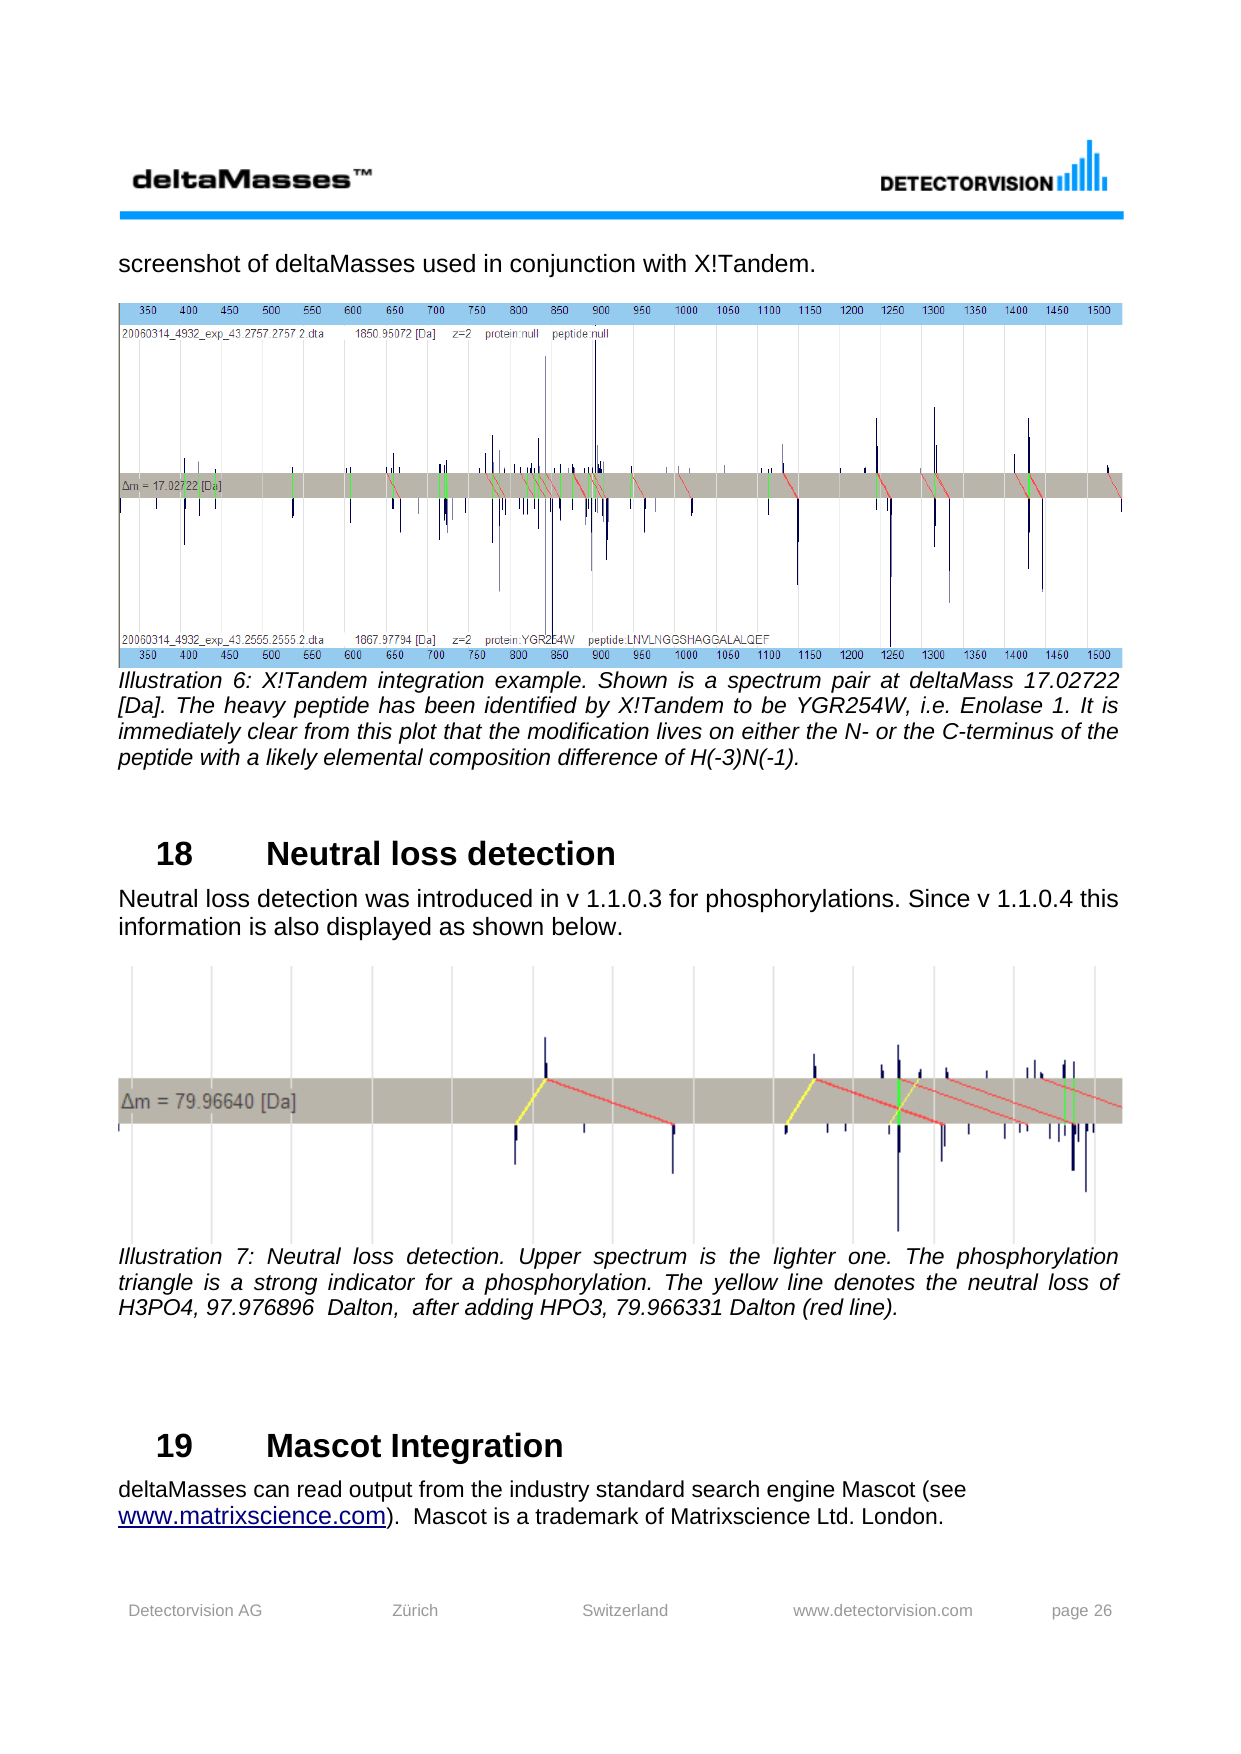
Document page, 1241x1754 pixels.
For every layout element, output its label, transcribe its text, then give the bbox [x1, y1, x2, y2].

picture [875, 121, 1121, 196]
picture [118, 303, 1123, 668]
picture [119, 210, 1124, 221]
subtitle 18 Neutral loss detection [118, 835, 1122, 873]
text Illustration 6: X!Tandem integration example. Shown is a spectrum pair at deltaMass 17.02722 [Da]. The heavy peptide has been identified by X!Tandem to be YGR254W, i.e. Enolase 1. It is immediately clear from this plot that the modification lives on either the N- or the C-terminus of the peptide with a likely elemental composition difference of H(-3)N(-1). [118, 668, 1122, 770]
picture [121, 121, 380, 196]
text deltaMasses can read output from the industry standard search engine Mascot (see www.matrixscience.com). Mascot is a trademark of Matrixscience Ltd. London. [118, 1477, 1122, 1530]
text Neutral loss detection was introduced in v 1.1.0.3 for phosphorylations. Since v 1.1.0.4 this information is also displayed as shown below. [118, 885, 1122, 941]
subtitle 19 Mascot Integration [118, 1427, 1122, 1464]
text screenshot of deltaMasses used in conjunction with X!Tandem. [118, 250, 1122, 278]
text Illustration 7: Neutral loss detection. Upper spectrum is the lighter one. The phosphorylation triangle is a strong indicator for a phosphorylation. The yellow line denotes the neutral loss of H3PO4, 97.976896 Dalton, after adding HPO3, 79.966331 Dalton (red line). [118, 1244, 1122, 1321]
